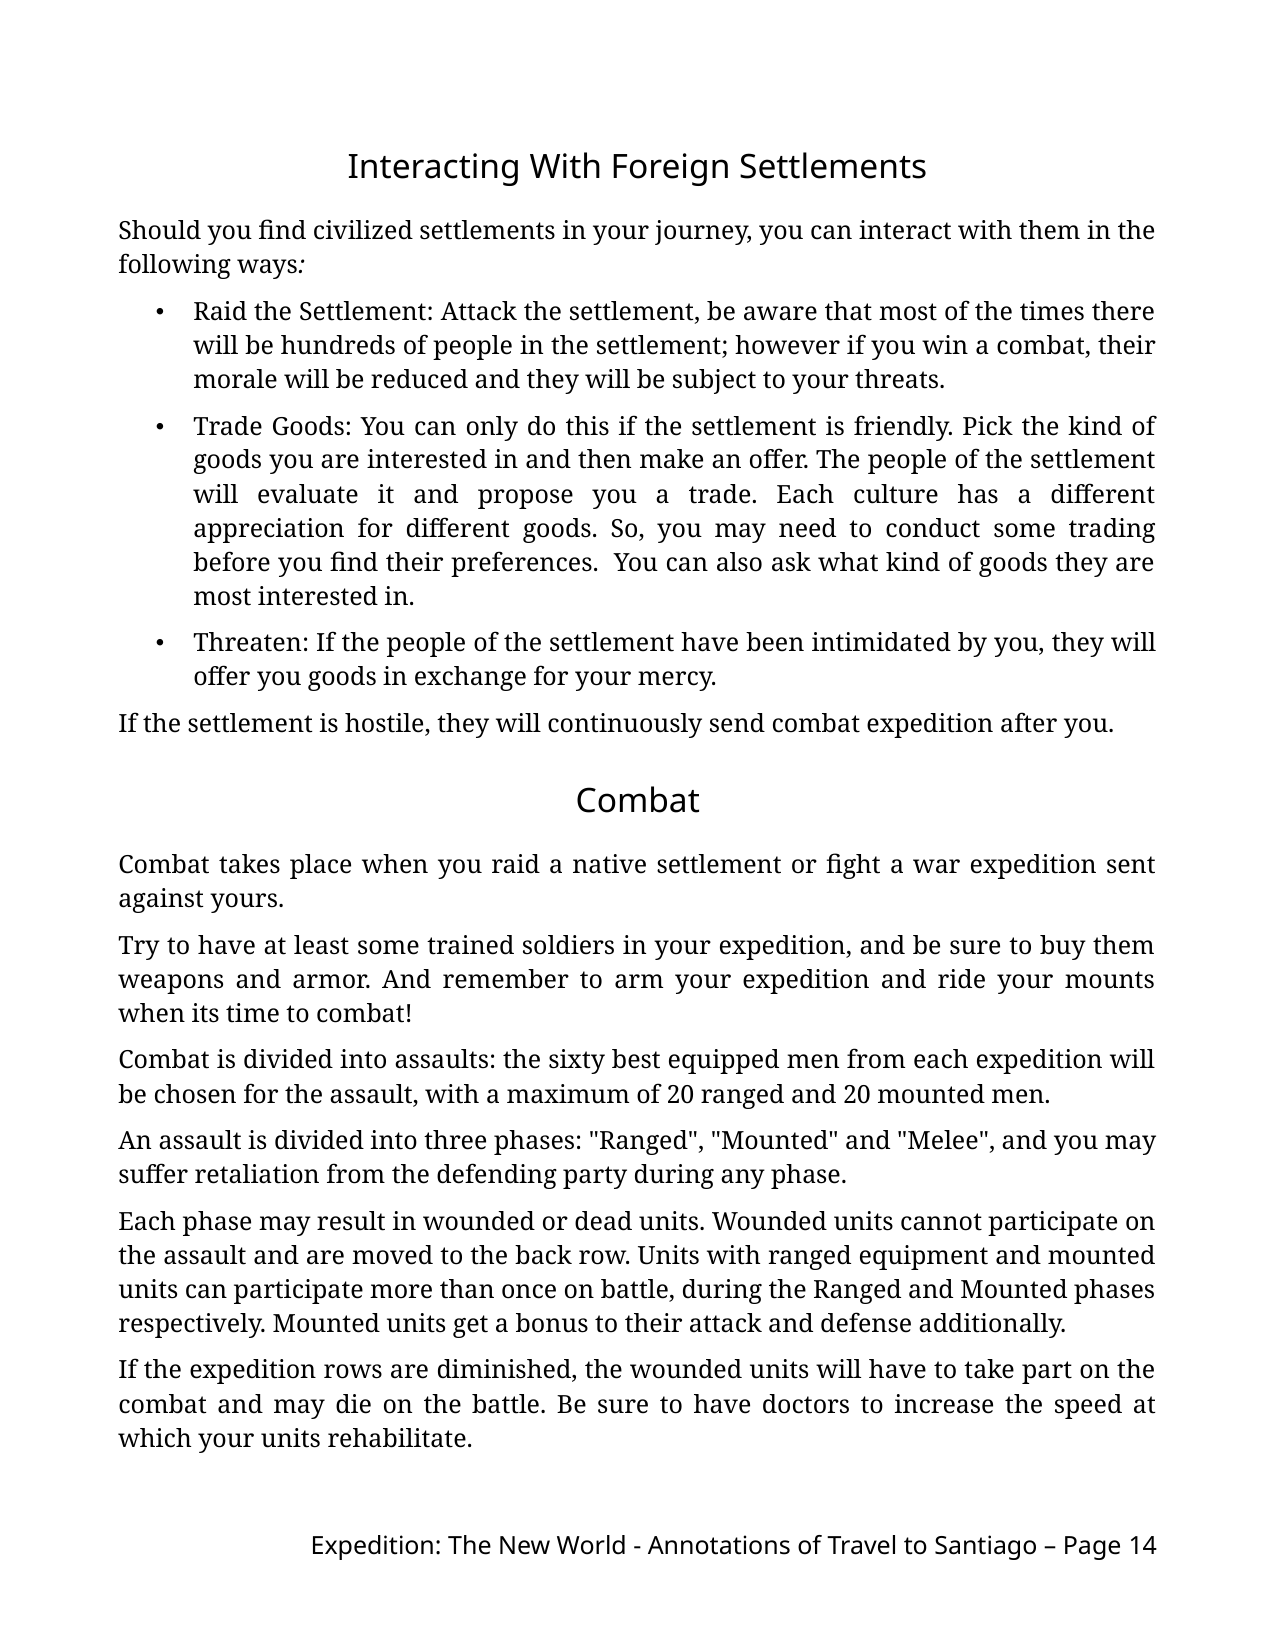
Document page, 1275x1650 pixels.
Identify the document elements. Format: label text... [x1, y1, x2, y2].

text Combat takes place when you raid a native settlement or fight a war expedition sent against yours. [118, 847, 1157, 915]
list Trade Goods: You can only do this if the settlement is friendly. Pick the kind of goods you are interested in and then make an offer. The people of the settlement will evaluate it and propose you a trade. Each culture has a different appreciation for different goods. So, you may need to conduct some trading before you find their preferences. You can also ask what kind of goods they are most interested in. [156, 408, 1157, 612]
list Threaten: If the people of the settlement have been intimidated by you, they will offer you goods in exchange for your mercy. [156, 625, 1157, 693]
subtitle Combat [118, 777, 1157, 823]
list Raid the Settlement: Attack the settlement, be aware that most of the times there will be hundreds of people in the settlement; however if you win a combat, their morale will be reduced and they will be subject to your threats. [156, 293, 1157, 396]
text If the settlement is hostile, they will continuously send combat expedition after you. [118, 706, 1157, 740]
text Combat is divided into assaults: the sixty best equipped men from each expedition will be chosen for the assault, with a maximum of 20 ranged and 20 mounted men. [118, 1042, 1157, 1110]
text Each phase may result in wounded or dead units. Wounded units cannot participate on the assault and are moved to the back row. Units with ranged equipment and mounted units can participate more than once on battle, during the Ranged and Mounted phases respectively. Mounted units get a bonus to their attack and defense additionally. [118, 1203, 1157, 1340]
subtitle Interacting With Foreign Settlements [118, 143, 1157, 189]
text Try to have at least some trained soldiers in your expedition, and be sure to buy them weapons and armor. And remember to arm your expedition and ride your mounts when its time to combat! [118, 927, 1157, 1030]
text Should you find civilized settlements in your journey, you can interact with them in the following ways: [118, 213, 1157, 281]
text If the expedition rows are diminished, the wounded units will have to take part on the combat and may die on the battle. Be sure to have doctors to increase the speed at which your units rehabilitate. [118, 1352, 1157, 1454]
text An assault is divided into three phases: "Ranged", "Mounted" and "Melee", and you may suffer retaliation from the defending party during any phase. [118, 1123, 1157, 1191]
